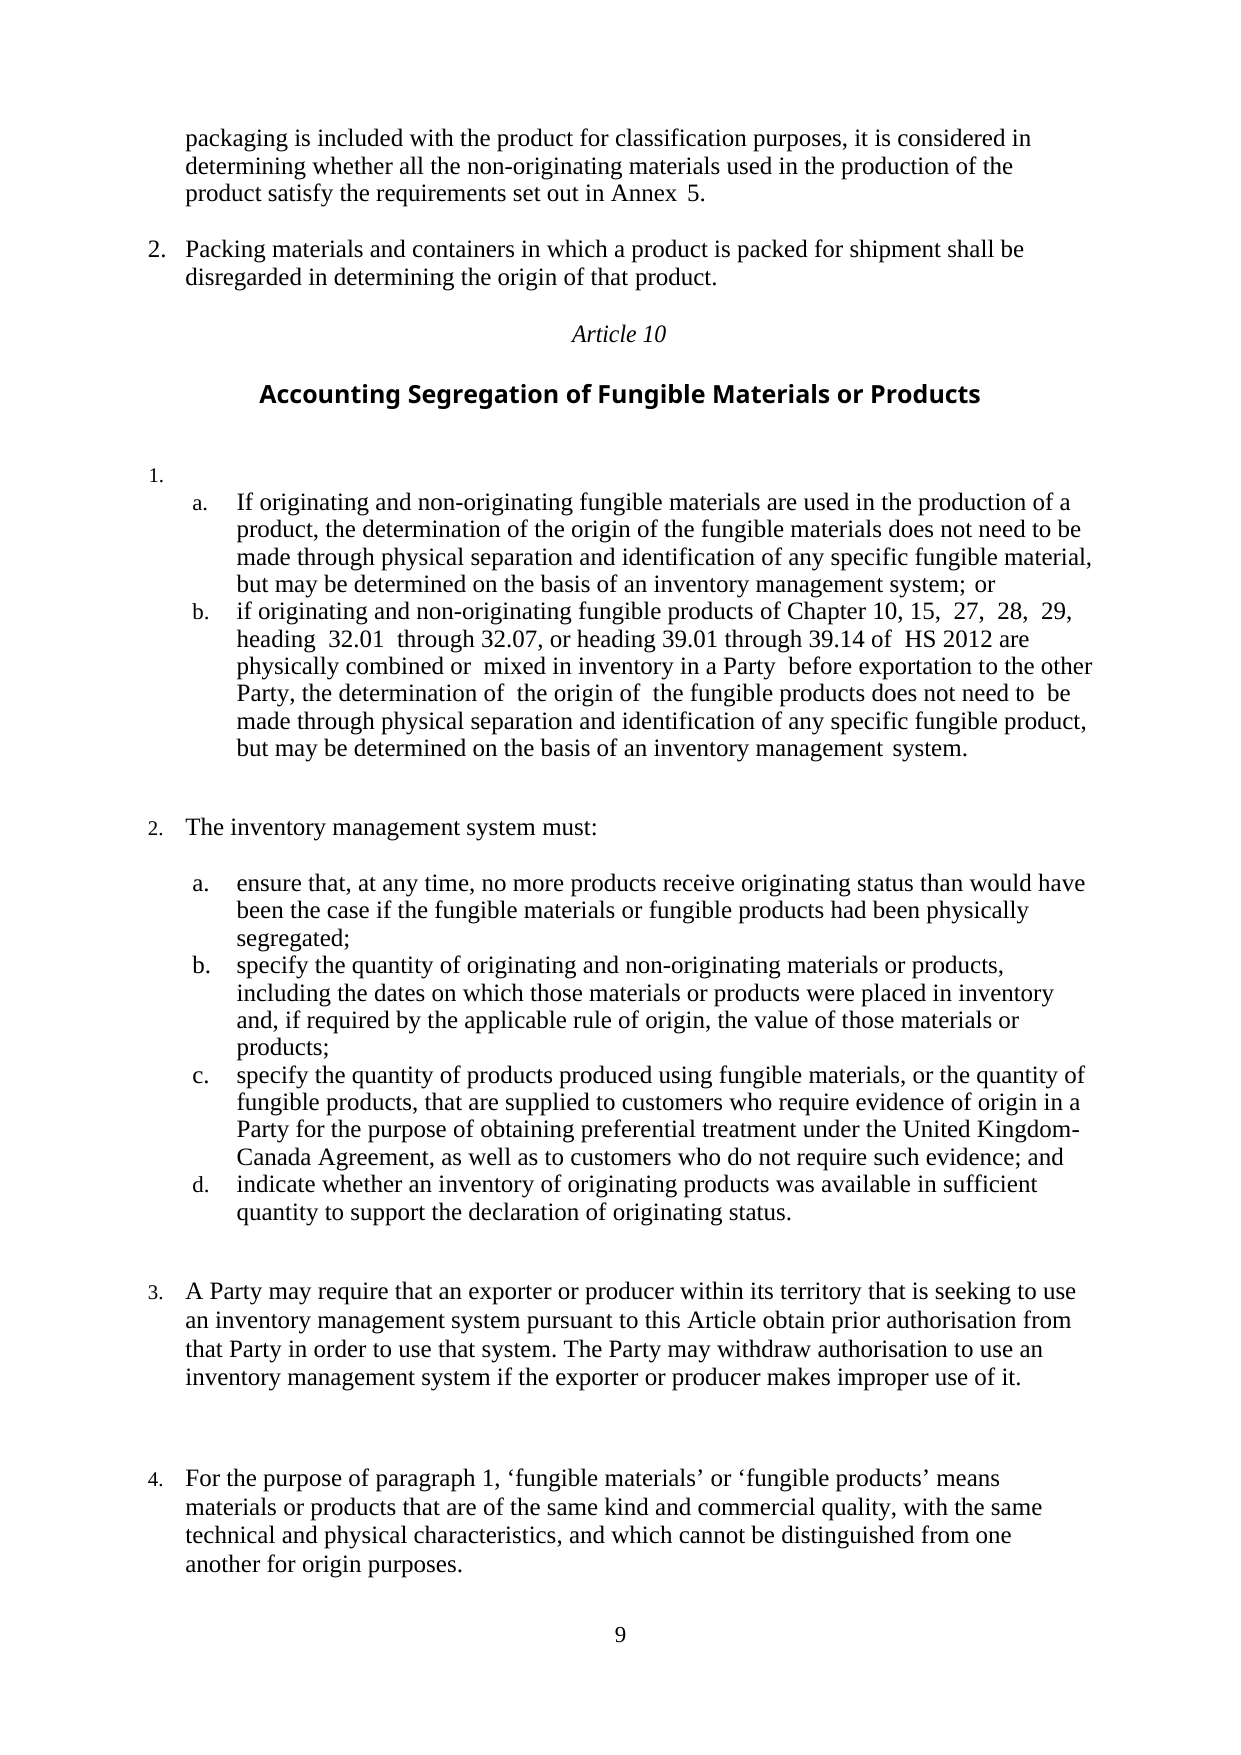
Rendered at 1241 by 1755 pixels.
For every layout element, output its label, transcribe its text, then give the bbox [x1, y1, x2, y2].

list For the purpose of paragraph 1, ‘fungible materials’ or ‘fungible products’ means materials or products that are of the same kind and commercial quality, with the same technical and physical characteristics, and which cannot be distinguished from one another for origin purposes. [148, 1463, 1093, 1578]
list packaging is included with the product for classification purposes, it is considered in determining whether all the non-originating materials used in the production of the product satisfy the requirements set out in Annex 5. [148, 125, 1093, 207]
text Accounting Segregation of Fungible Materials or Products [148, 377, 1093, 411]
list Packing materials and containers in which a product is packed for shipment shall be disregarded in determining the origin of that product. [148, 236, 1093, 290]
list if originating and non-originating fungible products of Chapter 10, 15, 27, 28, 29, heading 32.01 through 32.07, or heading 39.01 through 39.14 of HS 2012 are physically combined or mixed in inventory in a Party before exportation to the other Party, the determination of the origin of the fungible products does not need to be made through physical separation and identification of any specific fungible product, but may be determined on the basis of an inventory management system. [192, 598, 1093, 762]
list A Party may require that an exporter or producer within its territory that is seeking to use an inventory management system pursuant to this Article obtain prior authorisation from that Party in order to use that system. The Party may withdraw authorisation to use an inventory management system if the exporter or producer makes improper use of it. [148, 1276, 1093, 1391]
text Article 10 [148, 319, 1093, 348]
list If originating and non-originating fungible materials are used in the production of a product, the determination of the origin of the fungible materials does not need to be made through physical separation and identification of any specific fungible material, but may be determined on the basis of an inventory management system; or [192, 488, 1093, 598]
list specify the quantity of products produced using fungible materials, or the quantity of fungible products, that are supplied to customers who require evidence of origin in a Party for the purpose of obtaining preferential treatment under the United Kingdom-Canada Agreement, as well as to customers who do not require such evidence; and [192, 1061, 1093, 1171]
list ensure that, at any time, no more products receive originating status than would have been the case if the fungible materials or fungible products had been physically segregated; [192, 870, 1093, 952]
list specify the quantity of originating and non-originating materials or products, including the dates on which those materials or products were placed in inventory and, if required by the applicable rule of origin, the value of those materials or products; [192, 952, 1093, 1061]
list The inventory management system must: [148, 812, 1093, 841]
list indicate whether an inventory of originating products was available in sufficient quantity to support the declaration of originating status. [192, 1171, 1093, 1225]
